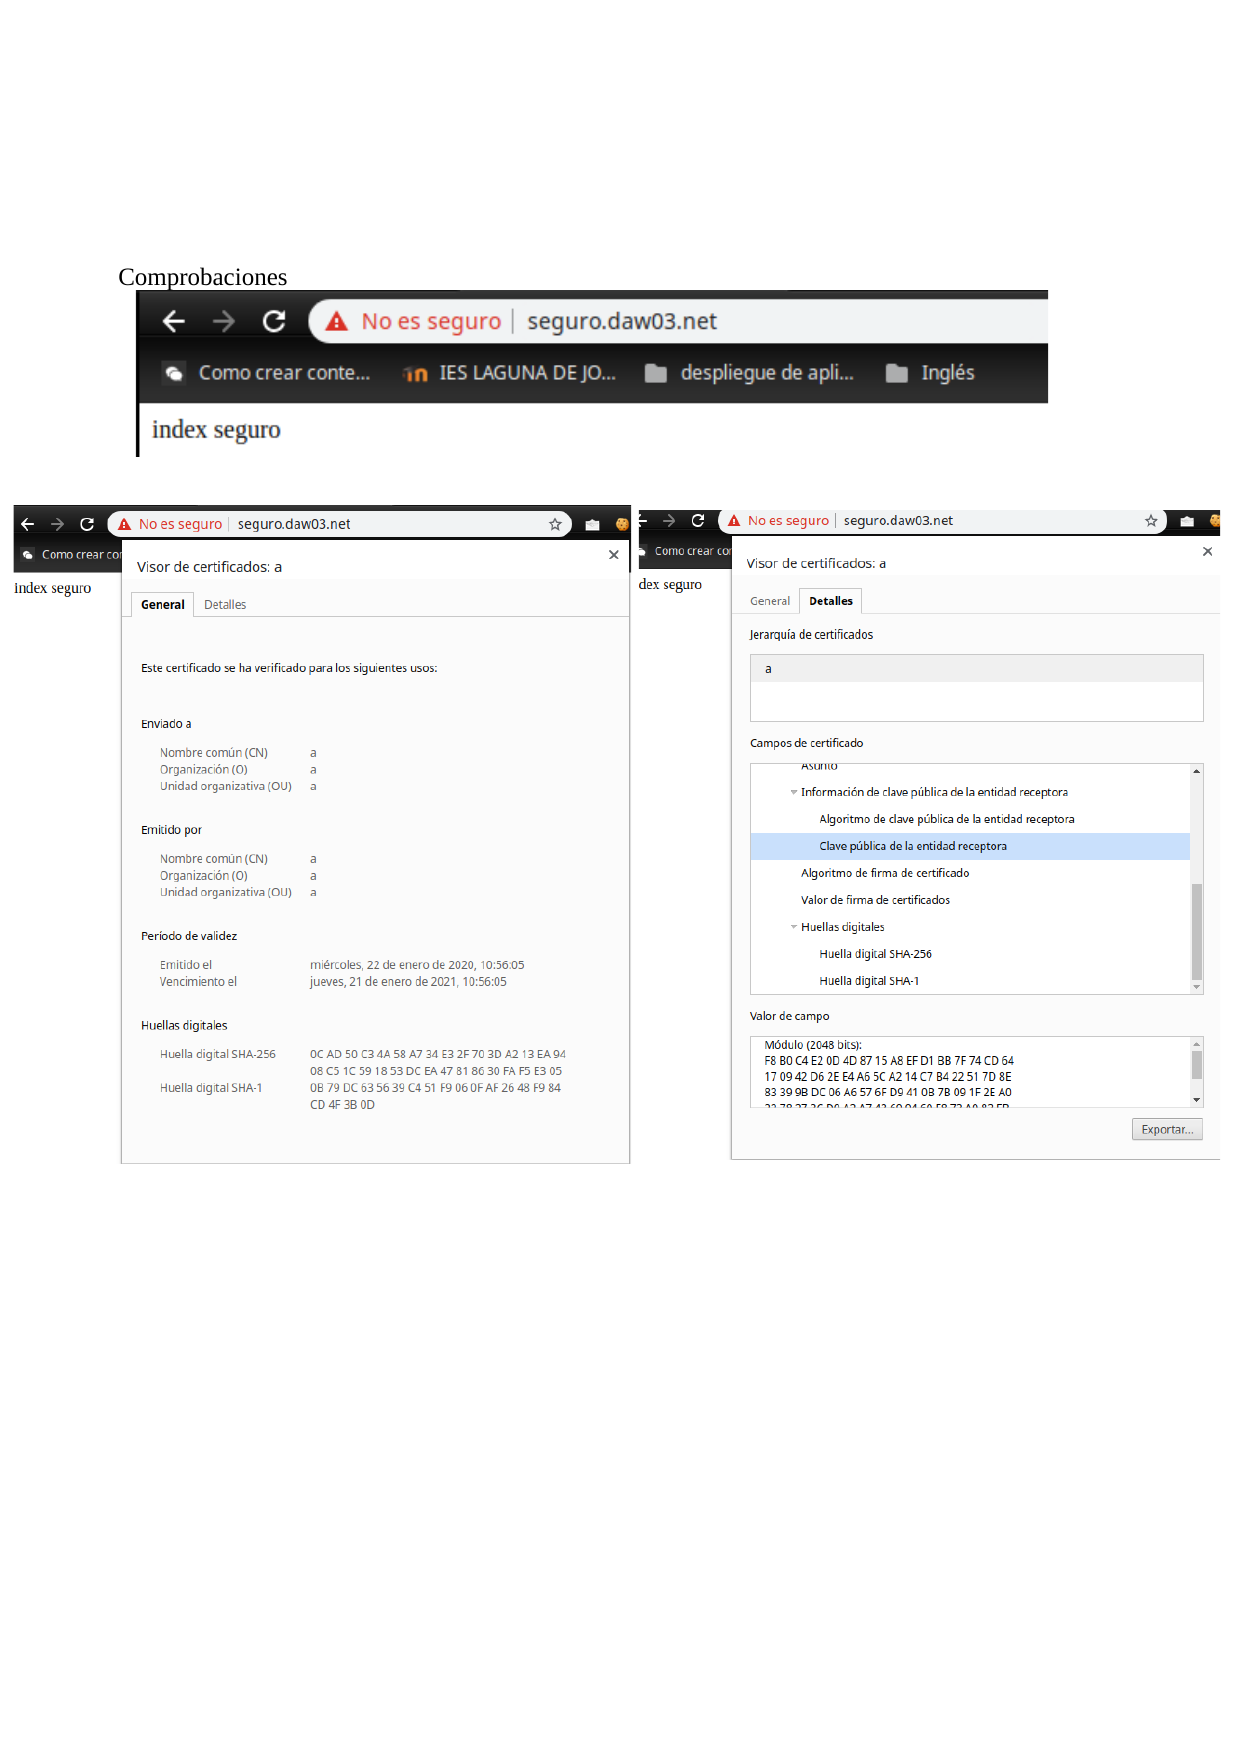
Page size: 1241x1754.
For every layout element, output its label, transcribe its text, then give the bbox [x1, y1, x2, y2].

text Comprobaciones [118, 262, 1122, 291]
picture [135, 290, 1049, 457]
picture [13, 505, 632, 1164]
picture [638, 510, 1221, 1160]
